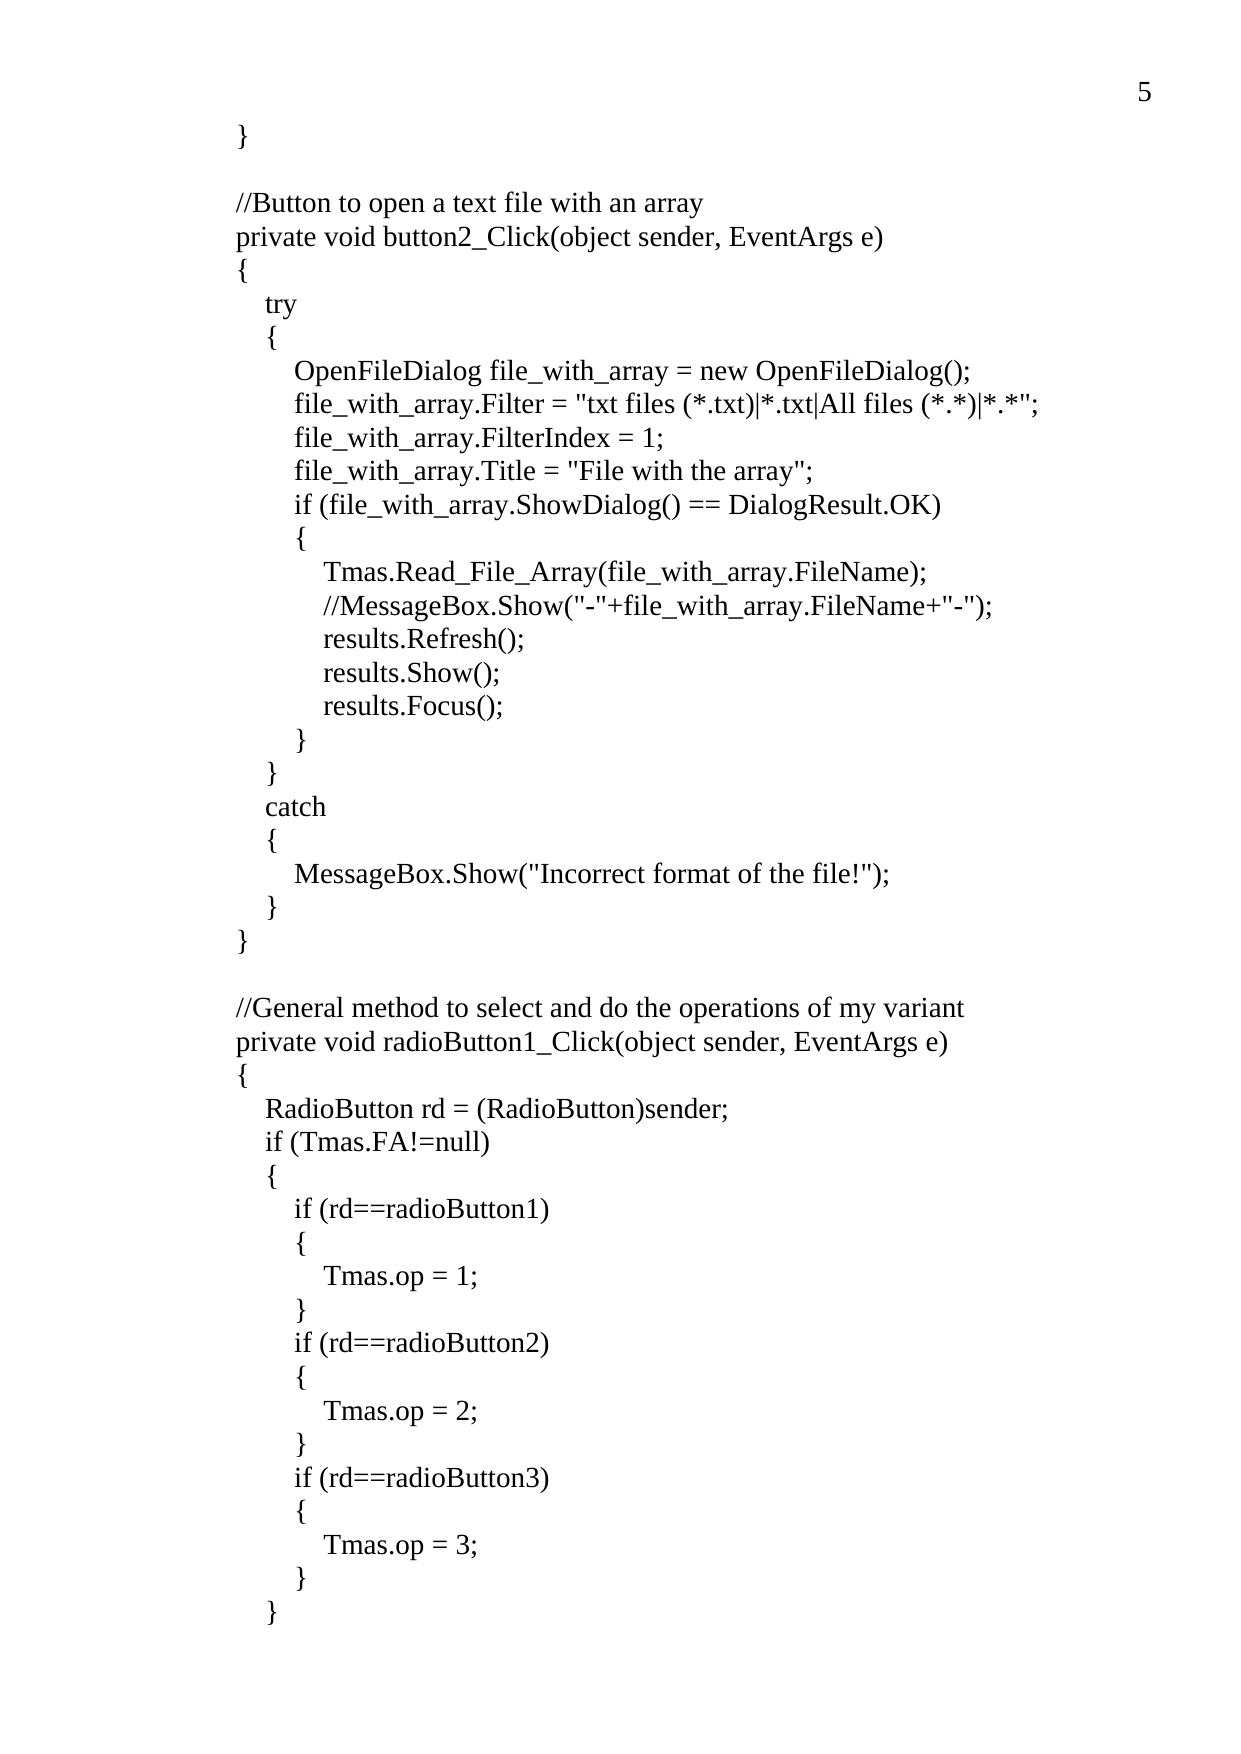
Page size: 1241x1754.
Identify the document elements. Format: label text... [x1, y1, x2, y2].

text catch [177, 789, 1152, 822]
text } [177, 118, 1152, 152]
text { [177, 1493, 1152, 1527]
text { [177, 1225, 1152, 1258]
text { [177, 822, 1152, 856]
text file_with_array.FilterIndex = 1; [177, 420, 1152, 453]
text results.Refresh(); [177, 621, 1152, 655]
text { [177, 319, 1152, 353]
text } [177, 923, 1152, 957]
text Tmas.op = 1; [177, 1258, 1152, 1292]
text { [177, 1057, 1152, 1091]
text RadioButton rd = (RadioButton)sender; [177, 1091, 1152, 1124]
text } [177, 755, 1152, 789]
text try [177, 286, 1152, 319]
text file_with_array.Filter = "txt files (*.txt)|*.txt|All files (*.*)|*.*"; [177, 386, 1152, 420]
text Tmas.op = 3; [177, 1527, 1152, 1560]
text } [177, 889, 1152, 923]
text { [177, 1359, 1152, 1393]
text { [177, 1158, 1152, 1191]
text MessageBox.Show("Incorrect format of the file!"); [177, 856, 1152, 889]
text Tmas.Read_File_Array(file_with_array.FileName); [177, 554, 1152, 588]
text //MessageBox.Show("-"+file_with_array.FileName+"-"); [177, 588, 1152, 621]
text { [177, 252, 1152, 286]
text private void button2_Click(object sender, EventArgs e) [177, 219, 1152, 252]
text if (Tmas.FA!=null) [177, 1124, 1152, 1158]
text } [177, 722, 1152, 755]
text if (rd==radioButton3) [177, 1460, 1152, 1493]
text if (rd==radioButton2) [177, 1326, 1152, 1359]
text if (rd==radioButton1) [177, 1191, 1152, 1225]
text { [177, 521, 1152, 554]
text } [177, 1426, 1152, 1460]
text results.Focus(); [177, 688, 1152, 722]
text } [177, 1594, 1152, 1627]
text } [177, 1560, 1152, 1594]
text private void radioButton1_Click(object sender, EventArgs e) [177, 1024, 1152, 1057]
text results.Show(); [177, 655, 1152, 688]
text if (file_with_array.ShowDialog() == DialogResult.OK) [177, 487, 1152, 521]
text //General method to select and do the operations of my variant [177, 990, 1152, 1024]
text Tmas.op = 2; [177, 1393, 1152, 1426]
text OpenFileDialog file_with_array = new OpenFileDialog(); [177, 353, 1152, 386]
text } [177, 1292, 1152, 1326]
text file_with_array.Title = "File with the array"; [177, 453, 1152, 487]
text //Button to open a text file with an array [177, 185, 1152, 219]
